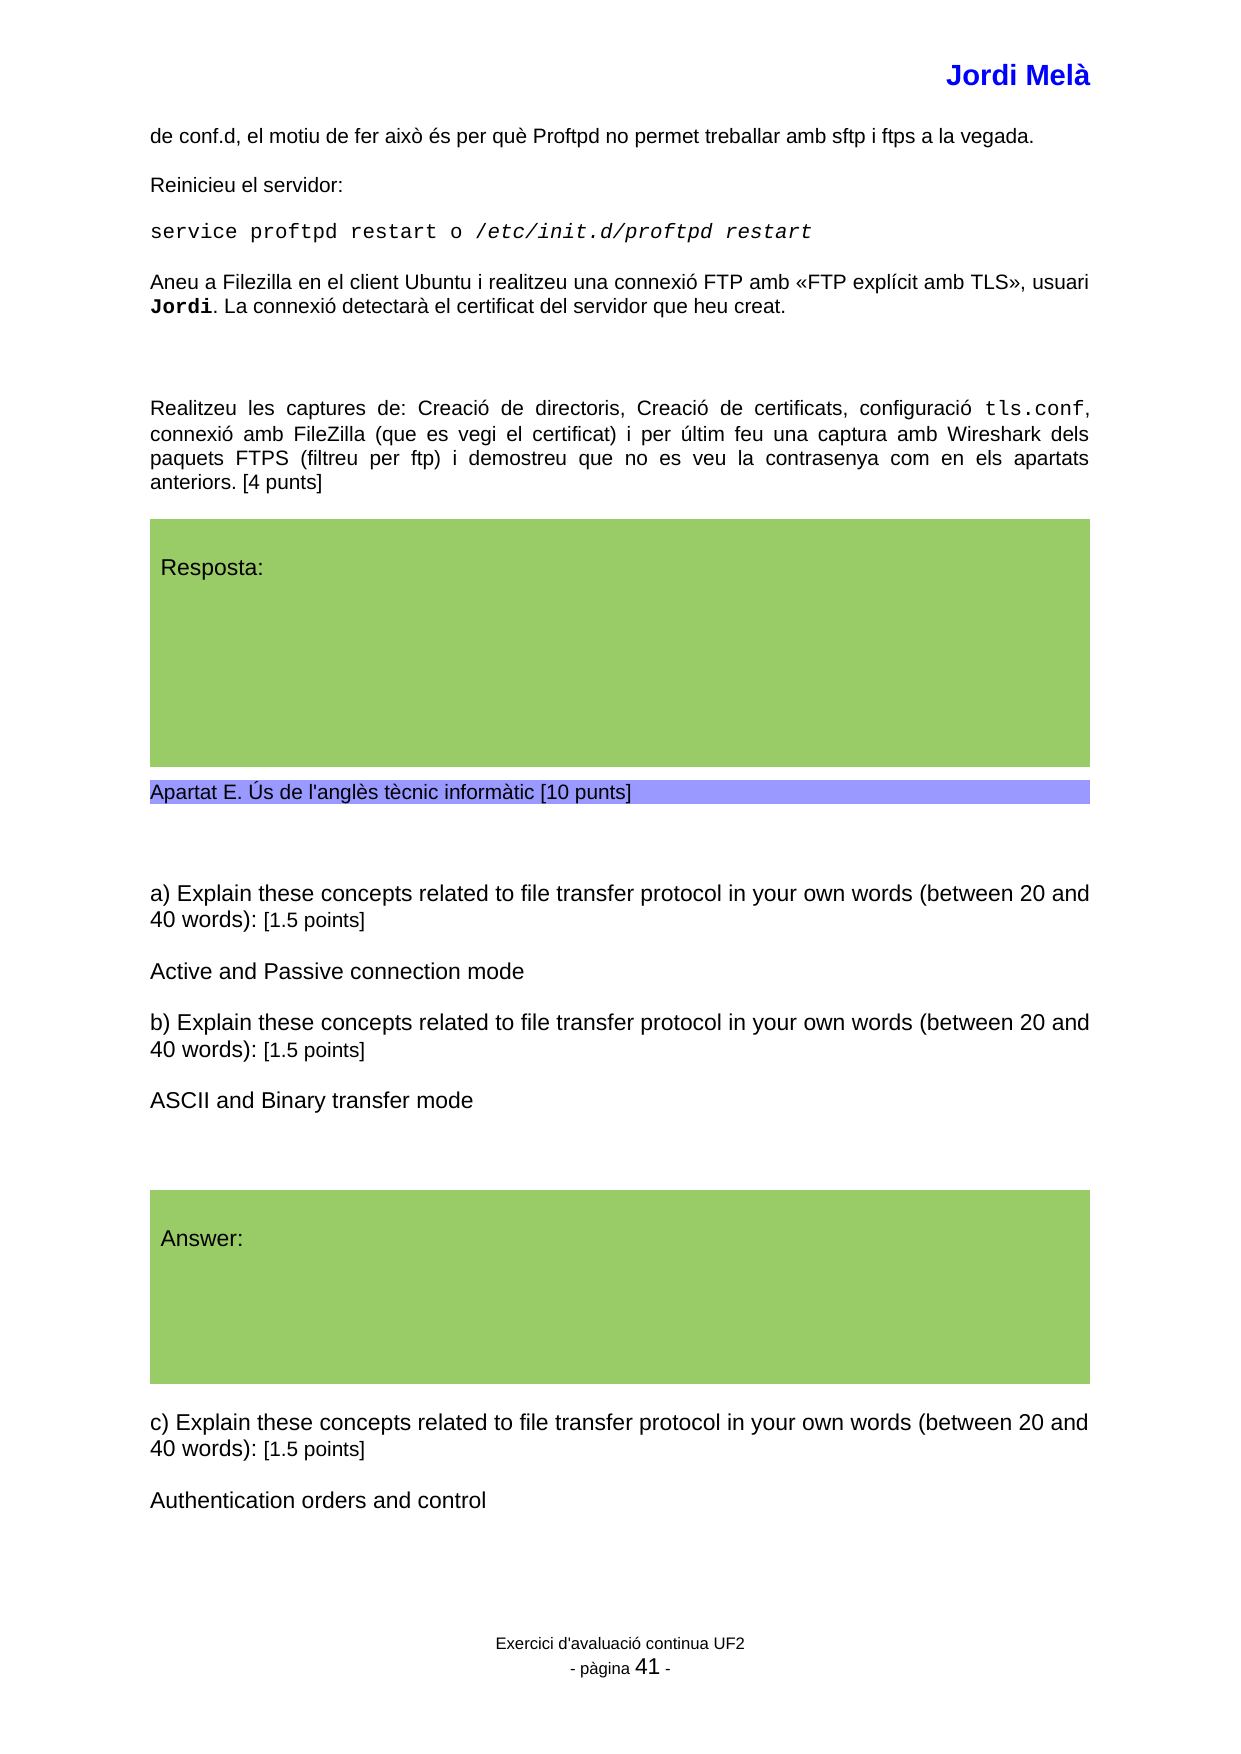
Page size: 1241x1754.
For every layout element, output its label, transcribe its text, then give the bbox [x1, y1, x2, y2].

text a) Explain these concepts related to file transfer protocol in your own words (between 20 and 40 words): [1.5 points] [150, 880, 1090, 933]
text Active and Passive connection mode [150, 958, 1090, 984]
text de conf.d, el motiu de fer això és per què Proftpd no permet treballar amb sftp i ftps a la vegada. [150, 123, 1090, 147]
text Apartat E. Ús de l'anglès tècnic informàtic [10 punts] [150, 780, 1090, 804]
table_cell [150, 1287, 1090, 1384]
text b) Explain these concepts related to file transfer protocol in your own words (between 20 and 40 words): [1.5 points] [150, 1009, 1090, 1062]
text Authentication orders and control [150, 1487, 1090, 1513]
table_header Resposta: [150, 519, 1090, 767]
text Reinicieu el servidor: [150, 172, 1090, 196]
text Realitzeu les captures de: Creació de directoris, Creació de certificats, configuració tls.conf, connexió amb FileZilla (que es vegi el certificat) i per últim feu una captura amb Wireshark dels paquets FTPS (filtreu per ftp) i demostreu que no es veu la contrasenya com en els apartats anteriors. [4 punts] [150, 396, 1090, 494]
table_header Answer: [150, 1190, 1090, 1287]
text c) Explain these concepts related to file transfer protocol in your own words (between 20 and 40 words): [1.5 points] [150, 1409, 1090, 1462]
text ASCII and Binary transfer mode [150, 1087, 1090, 1113]
text Aneu a Filezilla en el client Ubuntu i realitzeu una connexió FTP amb «FTP explícit amb TLS», usuari Jordi. La connexió detectarà el certificat del servidor que heu creat. [150, 270, 1090, 320]
text service proftpd restart o /etc/init.d/proftpd restart [150, 221, 1090, 245]
